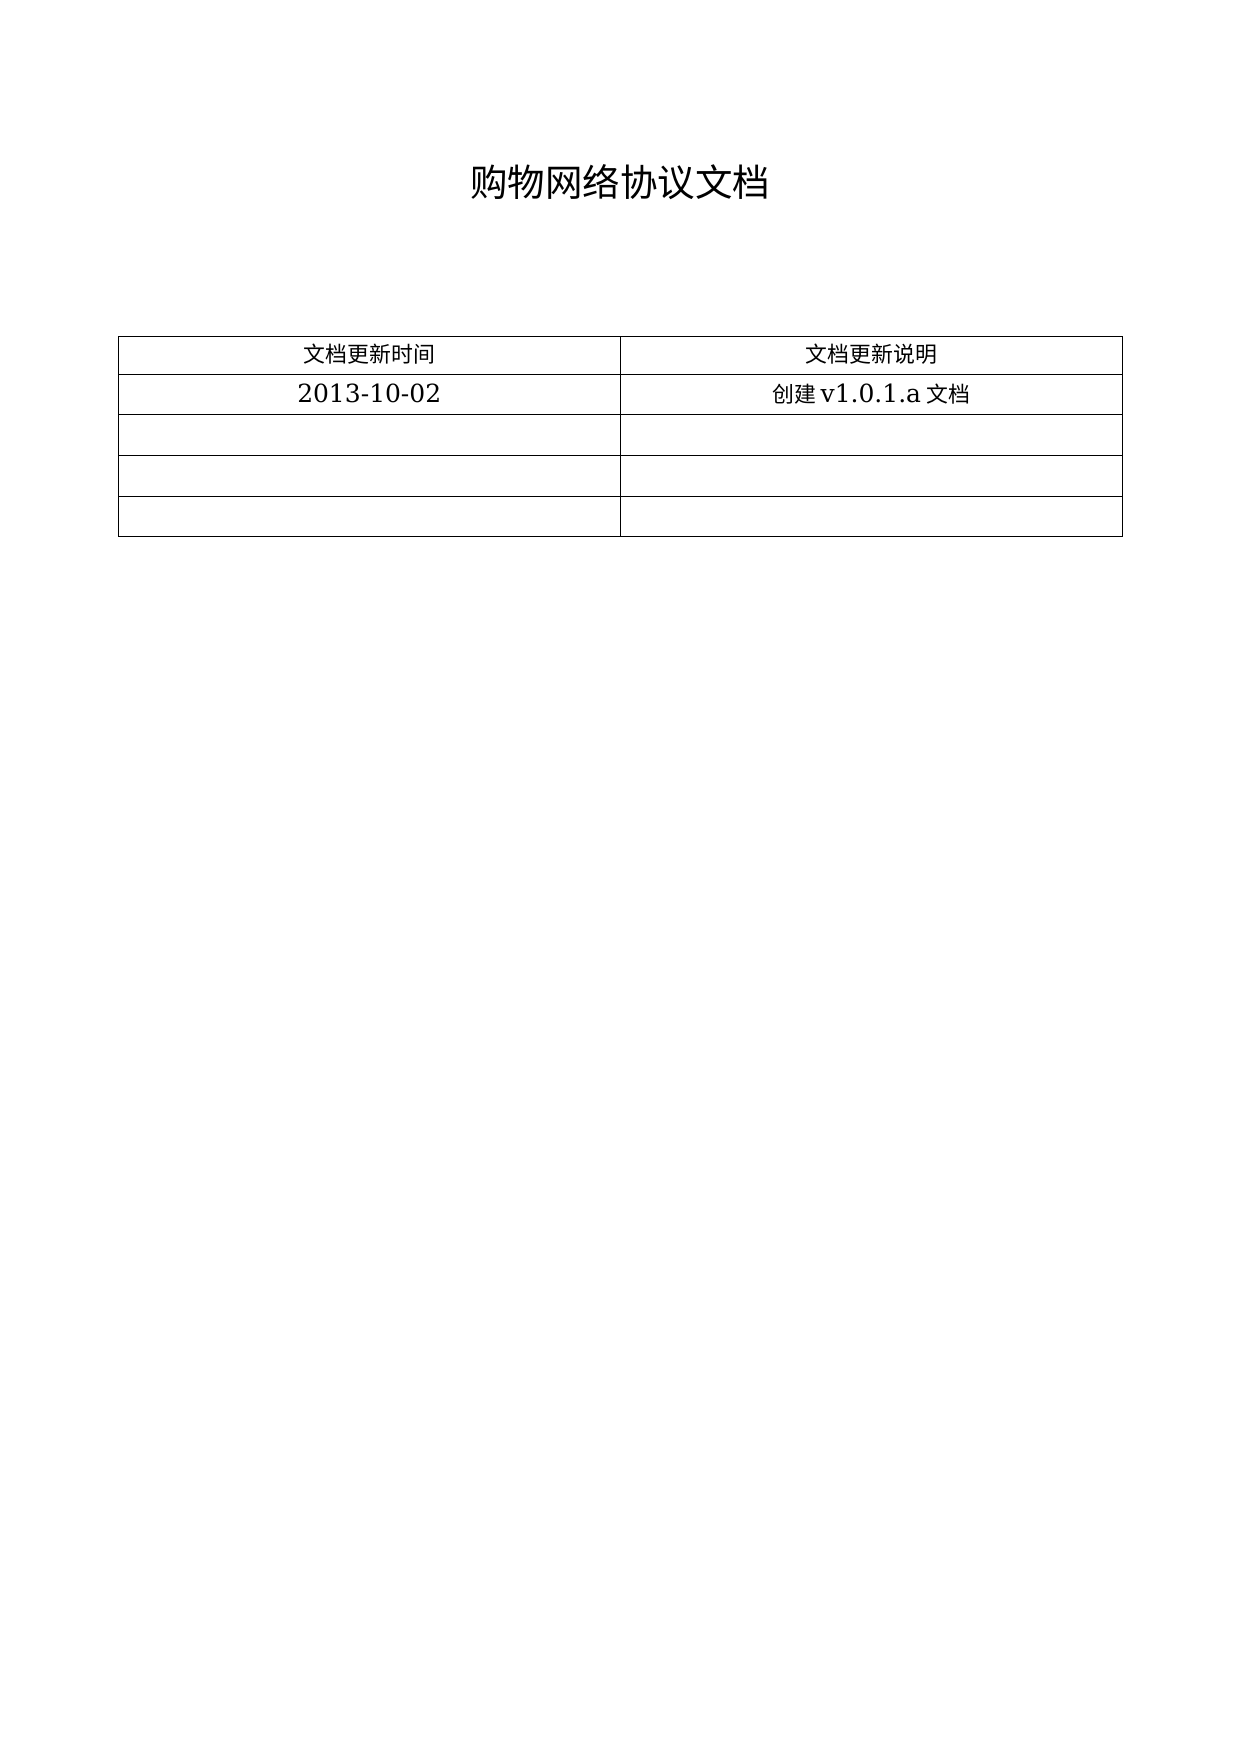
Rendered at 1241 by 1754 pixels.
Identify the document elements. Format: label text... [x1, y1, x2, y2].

table_header 文档更新说明 [621, 337, 1122, 373]
table_cell [119, 415, 620, 455]
table_cell 2013-10-02 [119, 375, 620, 414]
table_cell 创建v1.0.1.a文档 [621, 375, 1122, 414]
table_header 文档更新时间 [119, 337, 620, 373]
text 购物网络协议文档 [118, 162, 1122, 205]
table_cell [621, 415, 1122, 455]
table_cell [119, 456, 620, 496]
table_cell [621, 456, 1122, 496]
table_cell [621, 497, 1122, 536]
table_cell [119, 497, 620, 536]
